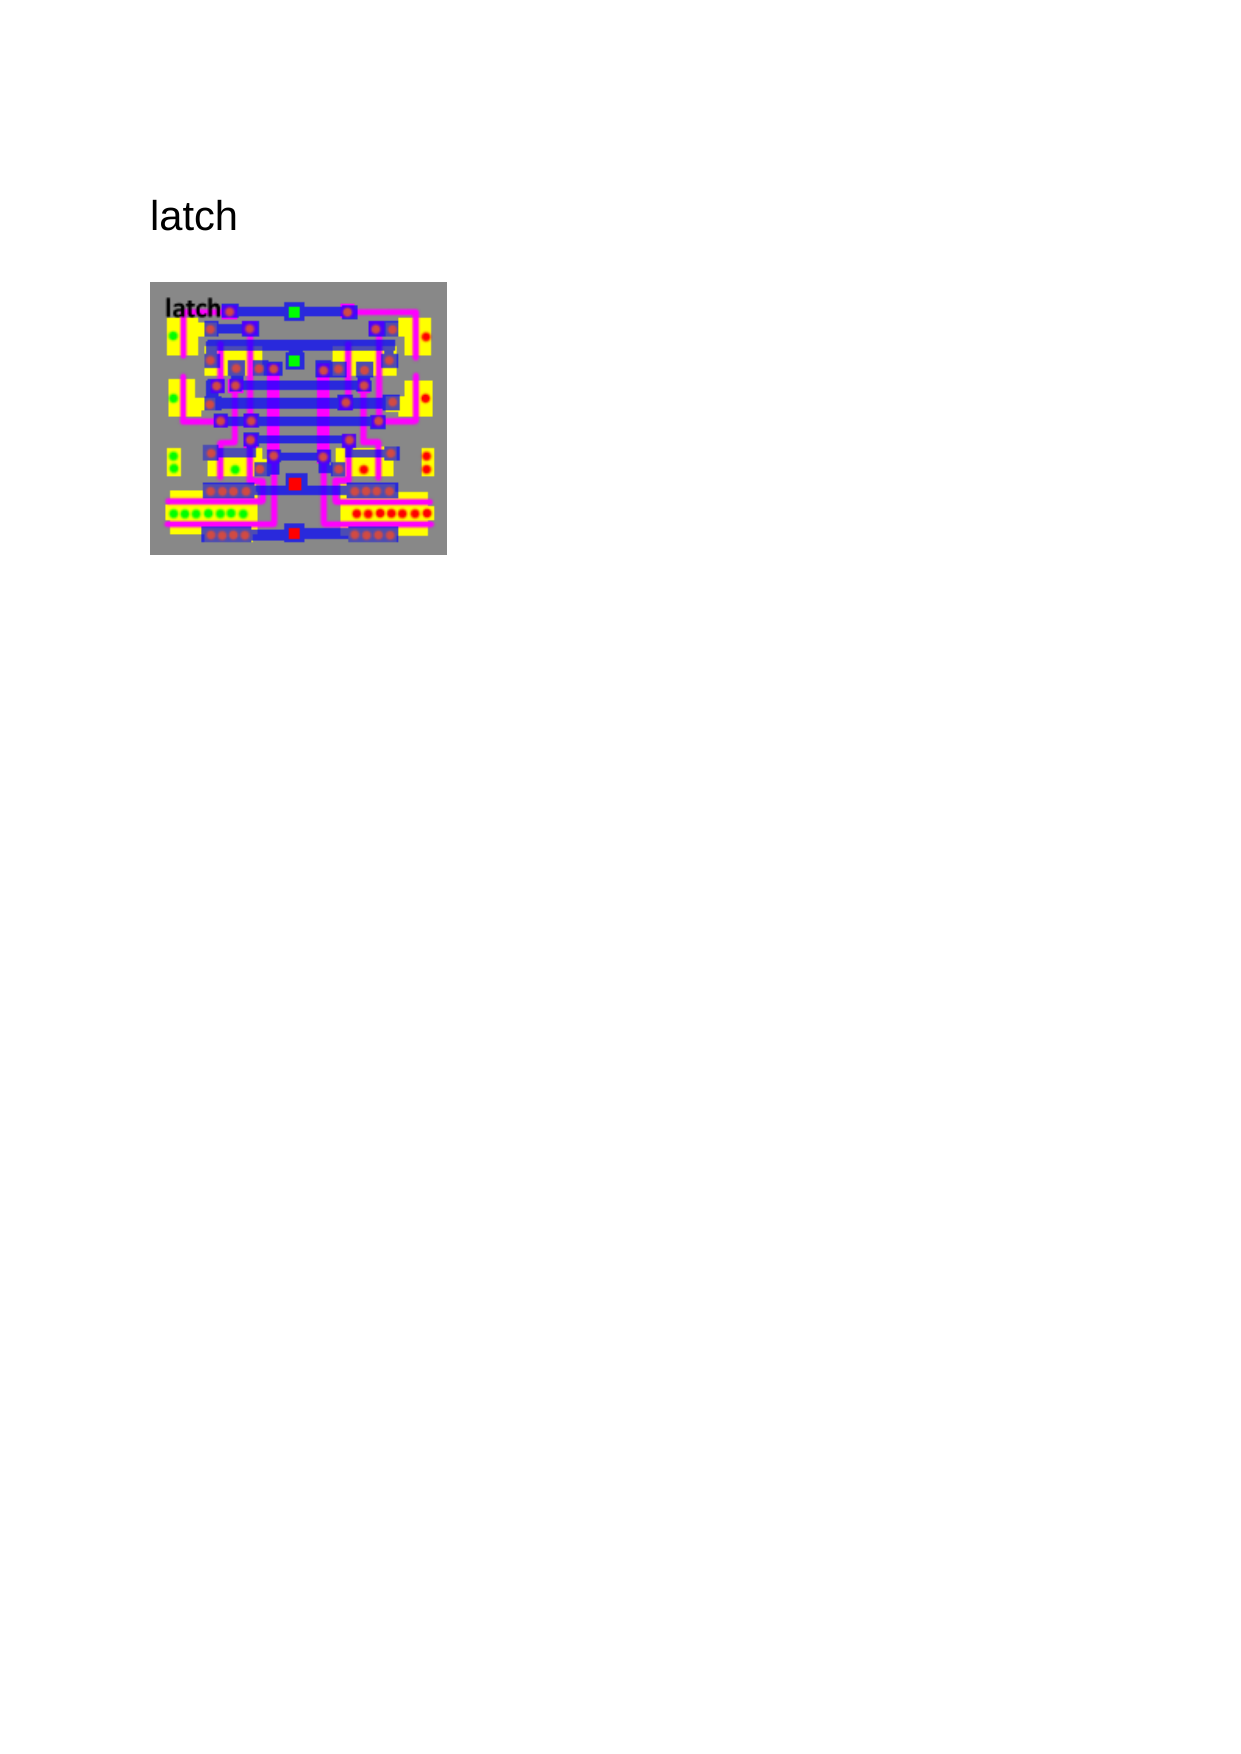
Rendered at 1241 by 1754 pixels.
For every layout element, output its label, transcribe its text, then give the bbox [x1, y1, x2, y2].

picture [150, 282, 447, 555]
subtitle latch [150, 192, 1090, 239]
